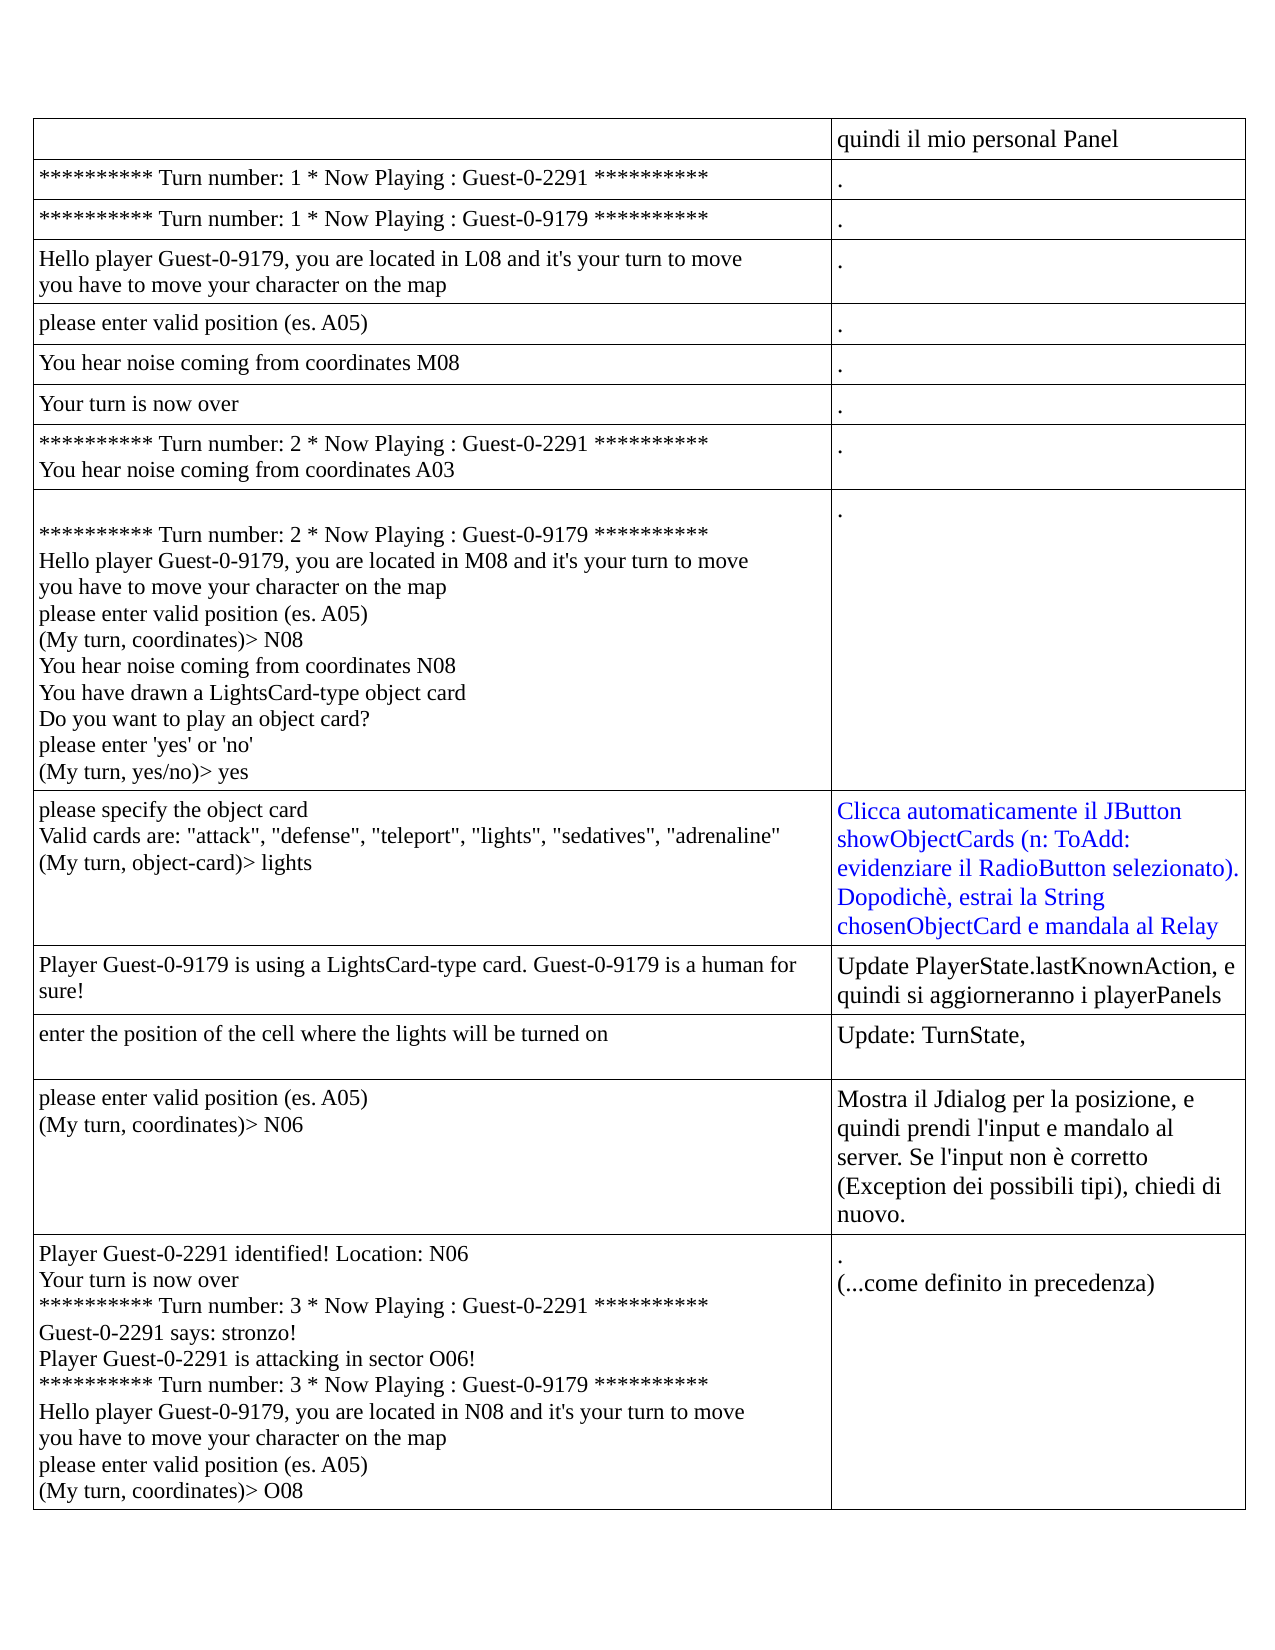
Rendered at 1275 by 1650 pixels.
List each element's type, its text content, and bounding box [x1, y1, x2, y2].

table_cell please enter valid position (es. A05) [34, 304, 831, 344]
table_cell . [832, 200, 1245, 239]
table_cell Your turn is now over [34, 385, 831, 424]
table_cell Update: TurnState, [832, 1015, 1245, 1079]
table_cell . (...come definito in precedenza) [832, 1235, 1245, 1509]
table_cell ********** Turn number: 2 * Now Playing : Guest-0-2291 ********** You hear noise coming from coordinates A03 [34, 425, 831, 488]
table_cell Update PlayerState.lastKnownAction, e quindi si aggiorneranno i playerPanels [832, 946, 1245, 1014]
table_cell Mostra il Jdialog per la posizione, e quindi prendi l'input e mandalo al server. Se l'input non è corretto (Exception dei possibili tipi), chiedi di nuovo. [832, 1080, 1245, 1234]
table_cell Player Guest-0-9179 is using a LightsCard-type card. Guest-0-9179 is a human for sure! [34, 946, 831, 1014]
table_cell [34, 119, 831, 158]
table_cell please specify the object card Valid cards are: "attack", "defense", "teleport", "lights", "sedatives", "adrenaline" (My turn, object-card)> lights [34, 791, 831, 945]
table_cell enter the position of the cell where the lights will be turned on [34, 1015, 831, 1079]
table_cell You hear noise coming from coordinates M08 [34, 345, 831, 384]
table_cell . [832, 304, 1245, 344]
table_cell ********** Turn number: 2 * Now Playing : Guest-0-9179 ********** Hello player Guest-0-9179, you are located in M08 and it's your turn to move you have to move your character on the map please enter valid position (es. A05) (My turn, coordinates)> N08 You hear noise coming from coordinates N08 You have drawn a LightsCard-type object card Do you want to play an object card? please enter 'yes' or 'no' (My turn, yes/no)> yes [34, 490, 831, 790]
table_cell ********** Turn number: 1 * Now Playing : Guest-0-2291 ********** [34, 160, 831, 199]
table_cell please enter valid position (es. A05) (My turn, coordinates)> N06 [34, 1080, 831, 1234]
table_cell . [832, 490, 1245, 790]
table_cell ********** Turn number: 1 * Now Playing : Guest-0-9179 ********** [34, 200, 831, 239]
table_cell Player Guest-0-2291 identified! Location: N06 Your turn is now over ********** Turn number: 3 * Now Playing : Guest-0-2291 ********** Guest-0-2291 says: stronzo! Player Guest-0-2291 is attacking in sector O06! ********** Turn number: 3 * Now Playing : Guest-0-9179 ********** Hello player Guest-0-9179, you are located in N08 and it's your turn to move you have to move your character on the map please enter valid position (es. A05) (My turn, coordinates)> O08 [34, 1235, 831, 1509]
table_cell . [832, 385, 1245, 424]
table_cell quindi il mio personal Panel [832, 119, 1245, 158]
table_cell Hello player Guest-0-9179, you are located in L08 and it's your turn to move you have to move your character on the map [34, 240, 831, 303]
table_cell . [832, 345, 1245, 384]
table_cell Clicca automaticamente il JButton showObjectCards (n: ToAdd: evidenziare il RadioButton selezionato). Dopodichè, estrai la String chosenObjectCard e mandala al Relay [832, 791, 1245, 945]
table_cell . [832, 425, 1245, 488]
table_cell . [832, 160, 1245, 199]
table_cell . [832, 240, 1245, 303]
